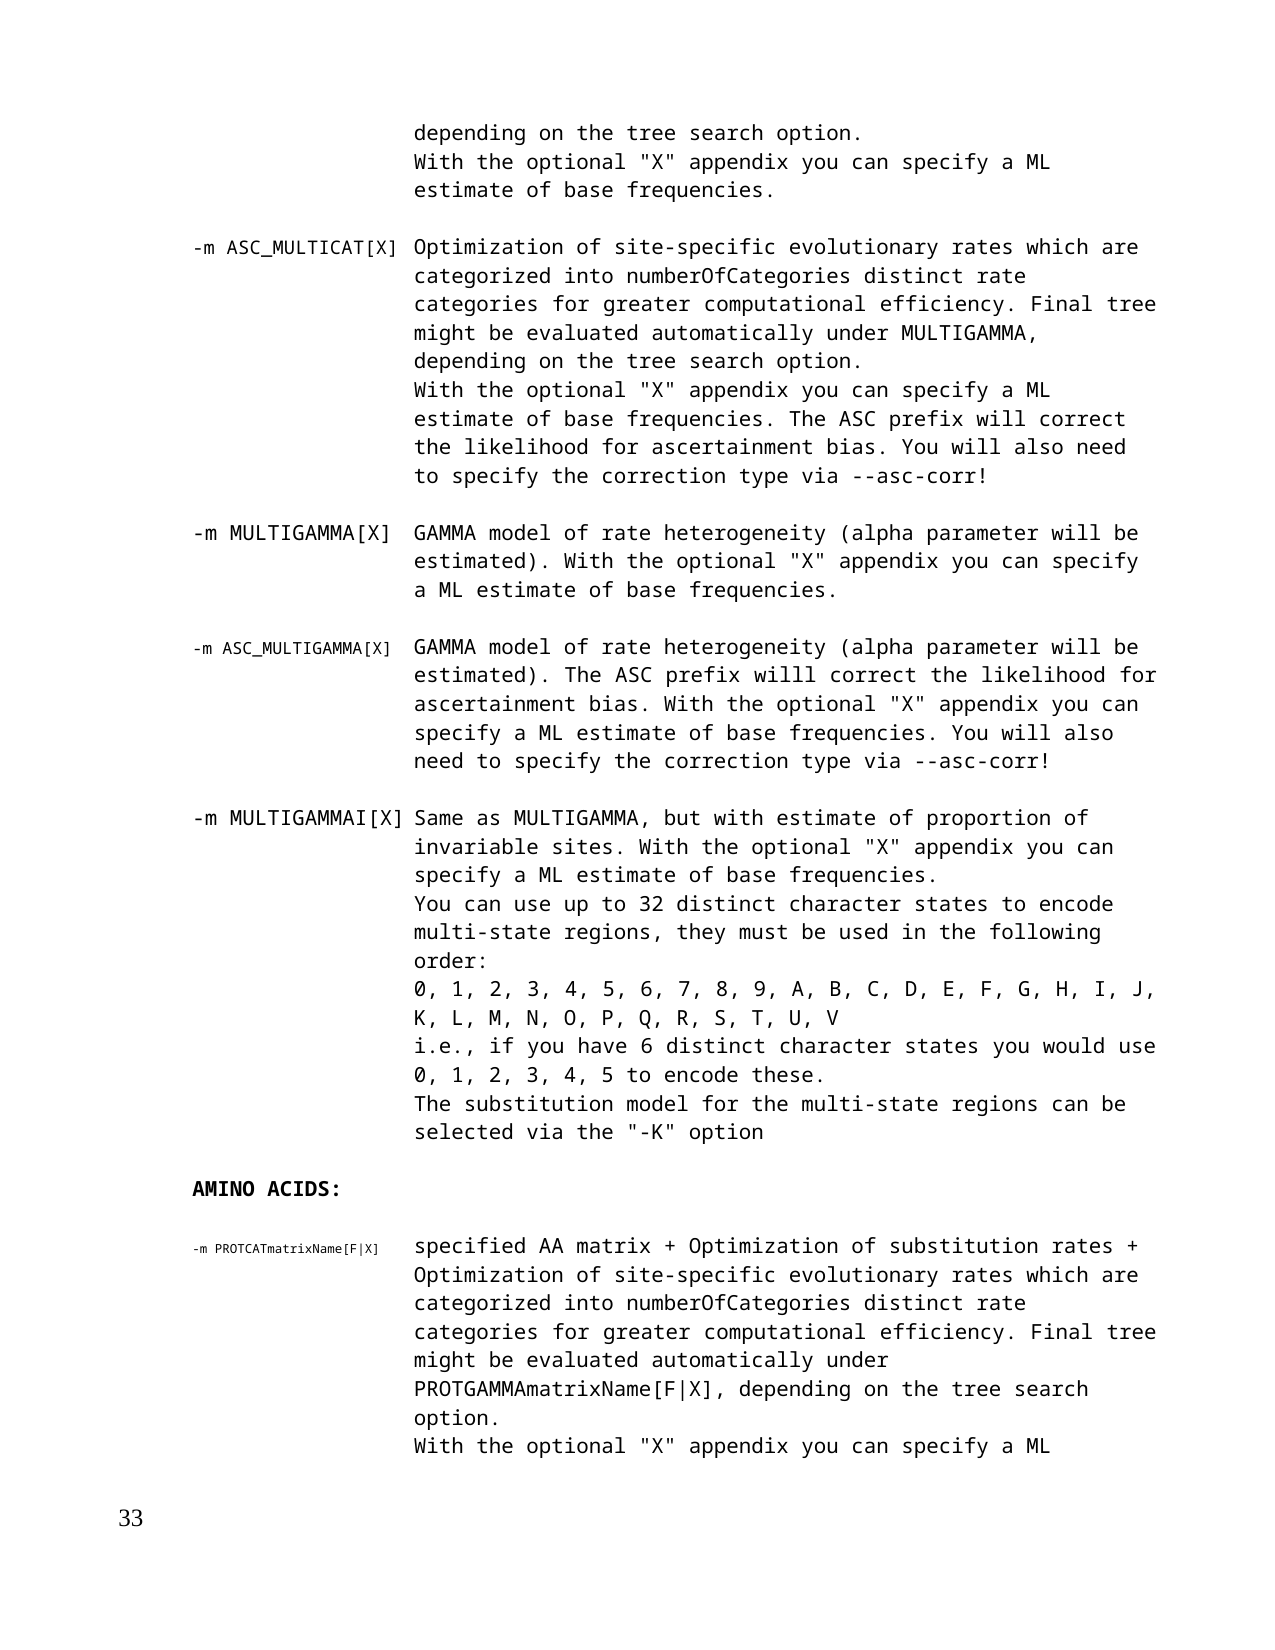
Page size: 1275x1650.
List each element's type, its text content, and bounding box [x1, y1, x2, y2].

text -m MULTIGAMMAI[X] Same as MULTIGAMMA, but with estimate of proportion of invariable sites. With the optional "X" appendix you can specify a ML estimate of base frequencies. [118, 803, 1157, 889]
text 0, 1, 2, 3, 4, 5, 6, 7, 8, 9, A, B, C, D, E, F, G, H, I, J, K, L, M, N, O, P, Q, R, S, T, U, V [118, 974, 1157, 1031]
text -m PROTCATmatrixName[F|X] specified AA matrix + Optimization of substitution rates + Optimization of site-specific evolutionary rates which are categorized into numberOfCategories distinct rate categories for greater computational efficiency. Final tree might be evaluated automatically under PROTGAMMAmatrixName[F|X], depending on the tree search option. [118, 1231, 1157, 1431]
text With the optional "X" appendix you can specify a ML [118, 1431, 1157, 1459]
text -m MULTIGAMMA[X] GAMMA model of rate heterogeneity (alpha parameter will be estimated). With the optional "X" appendix you can specify a ML estimate of base frequencies. [118, 518, 1157, 603]
text With the optional "X" appendix you can specify a ML estimate of base frequencies. [118, 147, 1157, 204]
text depending on the tree search option. [118, 118, 1157, 147]
text -m ASC_MULTICAT[X] Optimization of site-specific evolutionary rates which are categorized into numberOfCategories distinct rate categories for greater computational efficiency. Final tree might be evaluated automatically under MULTIGAMMA, depending on the tree search option. [118, 232, 1157, 375]
text AMINO ACIDS: [118, 1174, 1157, 1203]
text You can use up to 32 distinct character states to encode multi-state regions, they must be used in the following order: [118, 889, 1157, 974]
text -m ASC_MULTIGAMMA[X] GAMMA model of rate heterogeneity (alpha parameter will be estimated). The ASC prefix willl correct the likelihood for ascertainment bias. With the optional "X" appendix you can specify a ML estimate of base frequencies. You will also need to specify the correction type via --asc-corr! [118, 632, 1157, 774]
text The substitution model for the multi-state regions can be selected via the "-K" option [118, 1088, 1157, 1146]
text With the optional "X" appendix you can specify a ML estimate of base frequencies. The ASC prefix will correct the likelihood for ascertainment bias. You will also need to specify the correction type via --asc-corr! [118, 375, 1157, 489]
text i.e., if you have 6 distinct character states you would use 0, 1, 2, 3, 4, 5 to encode these. [118, 1031, 1157, 1088]
